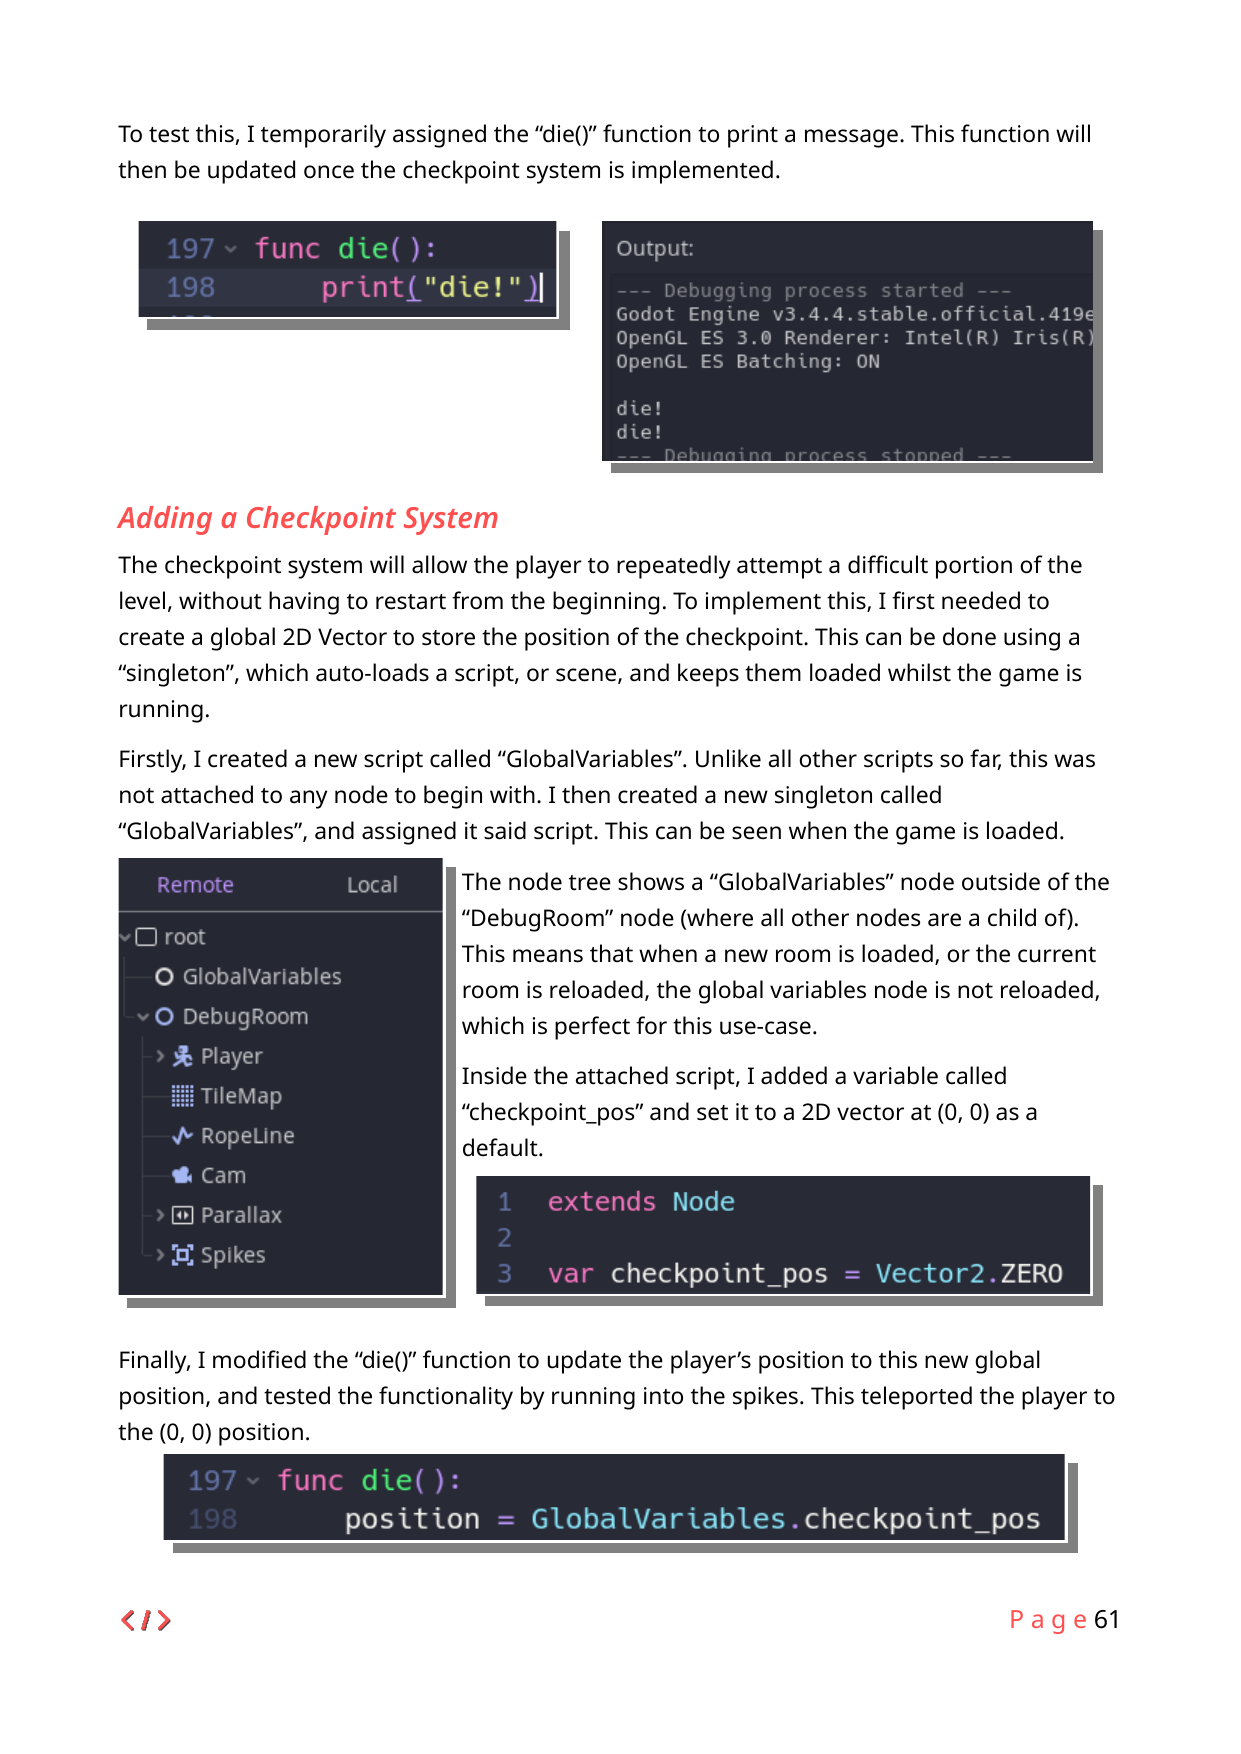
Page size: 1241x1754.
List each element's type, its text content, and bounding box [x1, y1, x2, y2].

picture [116, 1591, 175, 1649]
text Inside the attached script, I added a variable called “checkpoint_pos” and set it to a 2D vector at (0, 0) as a default. [118, 1096, 156, 1199]
text Inside the attached script, I added a variable called “checkpoint_pos” and set it to a 2D vector at (0, 0) as a default. [456, 1096, 1122, 1199]
picture [663, 293, 1093, 499]
text Finally, I modified the “die()” function to update the player’s position to this new global position, and tested the functionality by running into the spikes. This teleported the player to the (0, 0) position. [118, 1380, 1122, 1483]
text Firstly, I created a new script called “GlobalVariables”. Unlike all other scripts so far, this was not attached to any node to begin with. I then created a new singleton called “GlobalVariables”, and assigned it said script. This can be seen when the game is loaded. [118, 779, 1122, 882]
subtitle Adding a Checkpoint System [118, 255, 1122, 573]
picture [511, 1245, 1093, 1332]
text To test this, I temporarily assigned the “die()” function to print a message. This function will then be updated once the checkpoint system is implemented. [118, 118, 1122, 221]
text The checkpoint system will allow the player to repeatedly attempt a difficult portion of the level, without having to restart from the beginning. To implement this, I first needed to create a global 2D Vector to store the position of the checkpoint. This can be done using a “singleton”, which auto-loads a script, or scene, and keeps them loaded whilst the game is running. [118, 585, 1122, 760]
text The node tree shows a “GlobalVariables” node outside of the “DebugRoom” node (where all other nodes are a child of). This means that when a new room is loaded, or the current room is reloaded, the global variables node is not reloaded, which is perfect for this use-case. [118, 902, 1122, 1077]
picture [176, 293, 560, 356]
picture [156, 932, 446, 1334]
